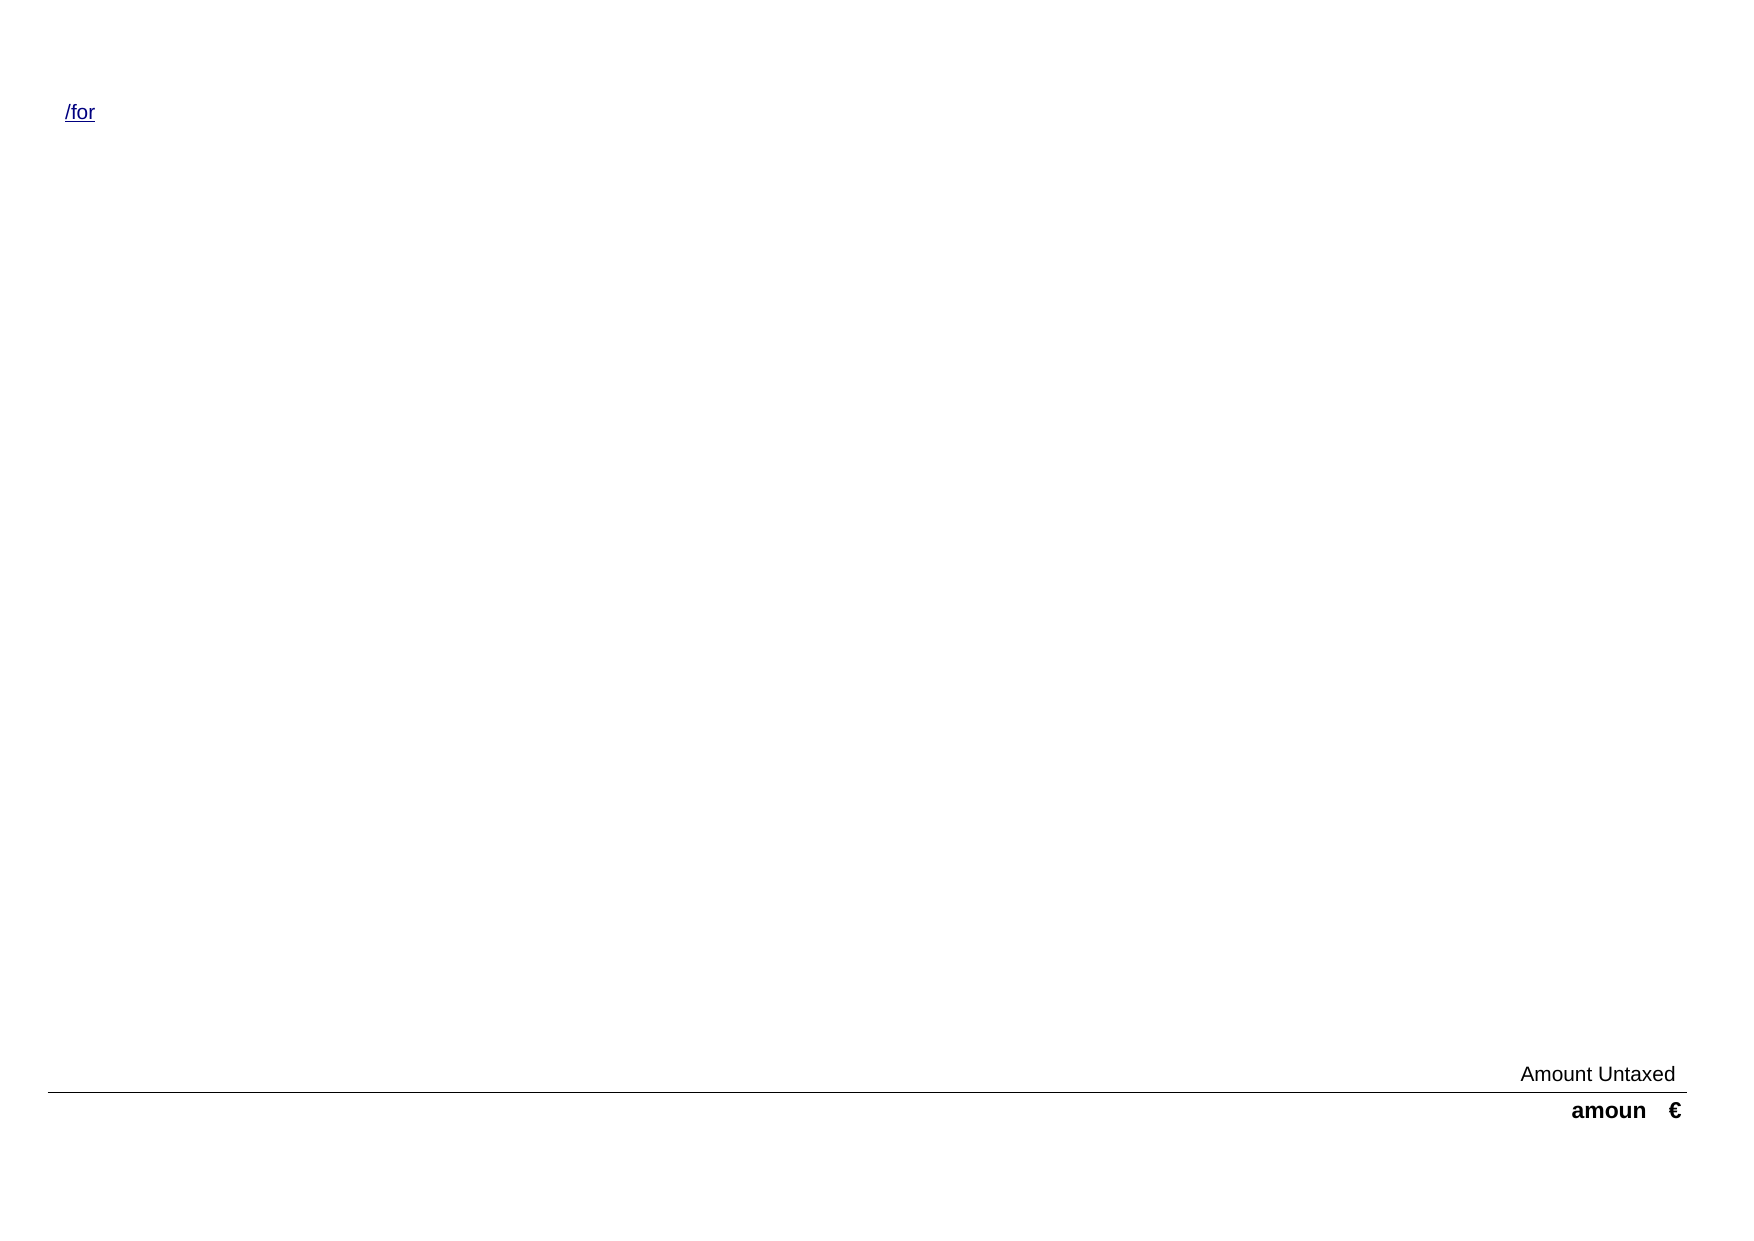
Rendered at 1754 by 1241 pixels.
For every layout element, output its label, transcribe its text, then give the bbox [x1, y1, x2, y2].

text /for [65, 100, 1689, 124]
